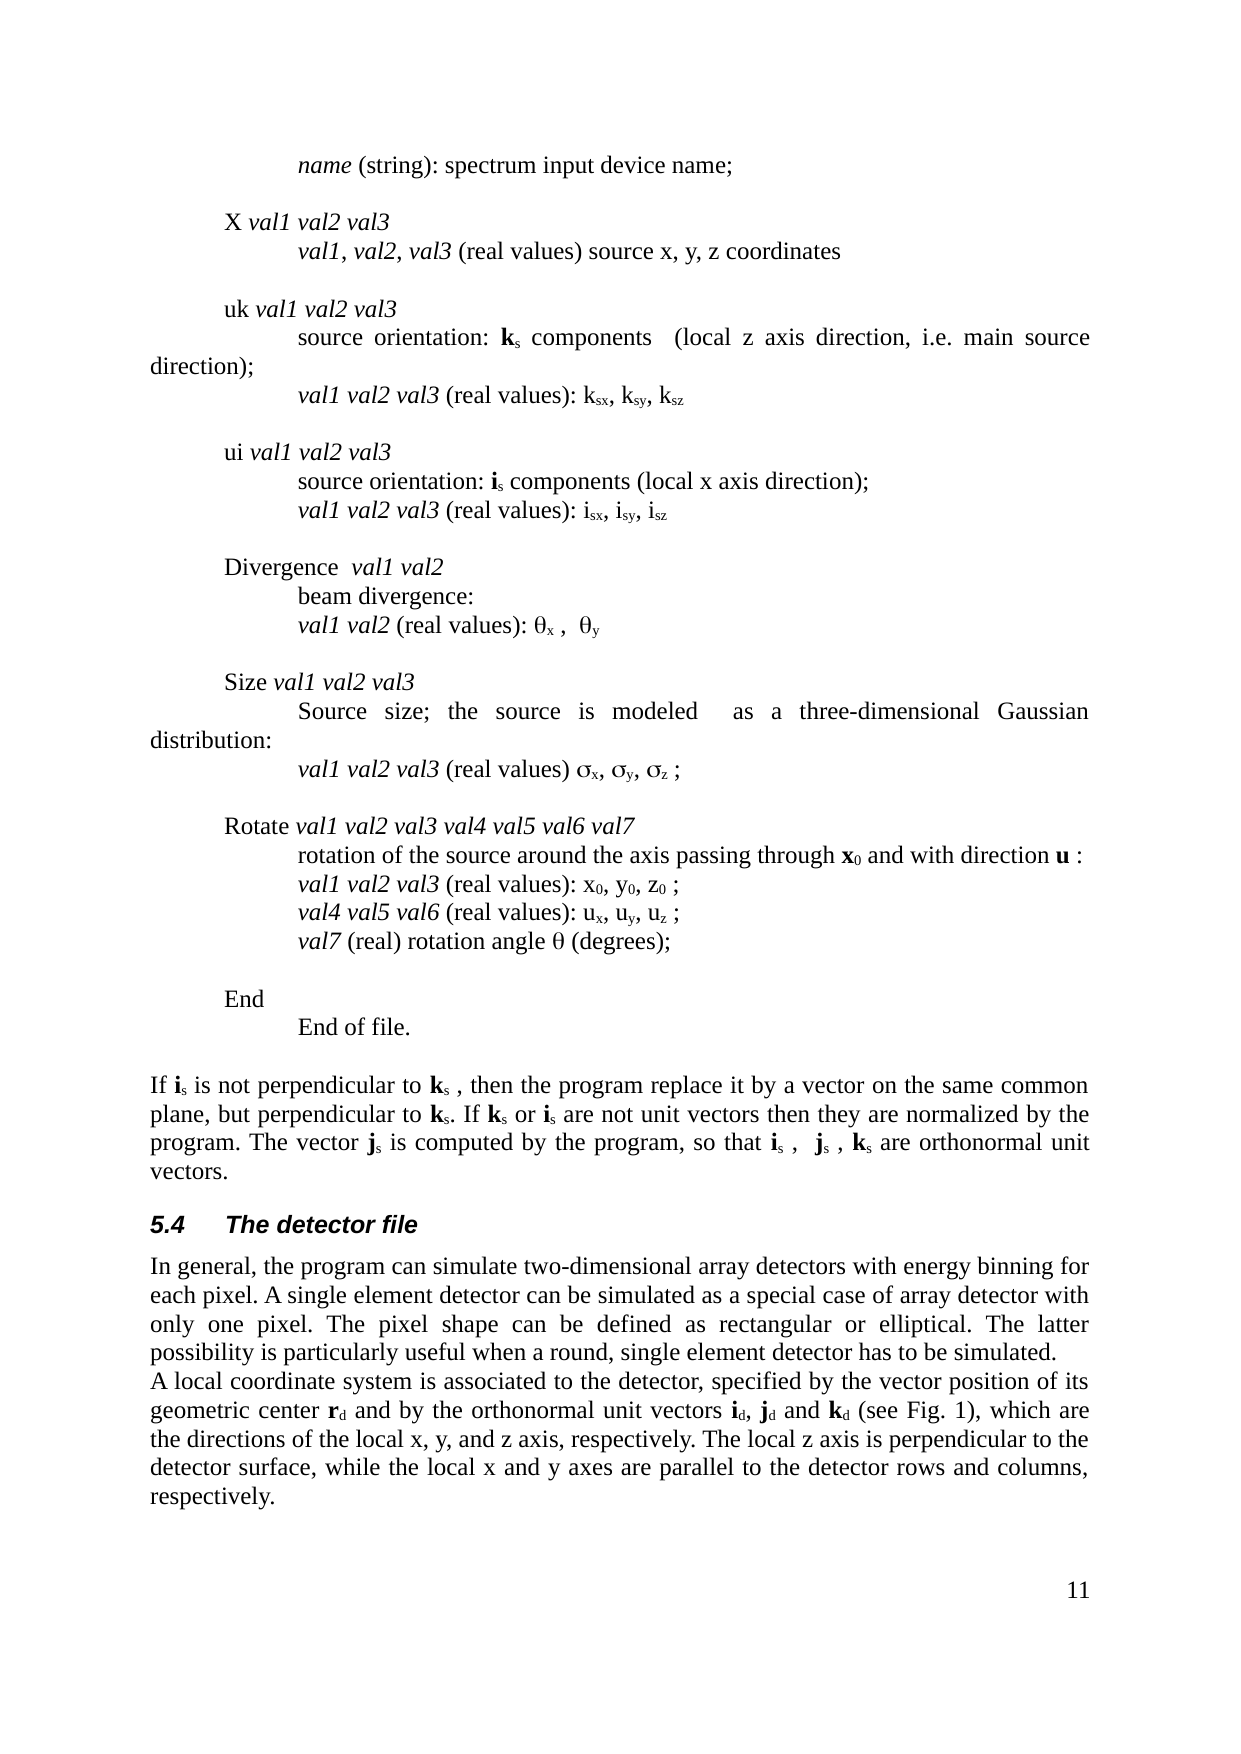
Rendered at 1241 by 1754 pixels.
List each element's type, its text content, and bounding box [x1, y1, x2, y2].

text End of file. [150, 1012, 1090, 1041]
text Rotate val1 val2 val3 val4 val5 val6 val7 [150, 811, 1090, 840]
text val1 val2 val3 (real values): ksx, ksy, ksz [150, 380, 1090, 409]
text val1 val2 val3 (real values) sx, sy, sz ; [150, 754, 1090, 782]
text val1 val2 val3 (real values): isx, isy, isz [150, 495, 1090, 524]
text source orientation: is components (local x axis direction); [150, 466, 1090, 495]
text ui val1 val2 val3 [150, 437, 1090, 466]
text X val1 val2 val3 [150, 207, 1090, 236]
text If is is not perpendicular to ks , then the program replace it by a vector on the same common plane, but perpendicular to ks. If ks or is are not unit vectors then they are normalized by the program. The vector js is computed by the program, so that is , js , ks are orthonormal unit vectors. [150, 1070, 1090, 1185]
text End [150, 984, 1090, 1012]
text Size val1 val2 val3 [150, 667, 1090, 696]
text Source size; the source is modeled as a three-dimensional Gaussian distribution: [150, 696, 1090, 754]
text rotation of the source around the axis passing through x0 and with direction u : [150, 840, 1090, 869]
text A local coordinate system is associated to the detector, specified by the vector position of its geometric center rd and by the orthonormal unit vectors id, jd and kd (see Fig. 1), which are the directions of the local x, y, and z axis, respectively. The local z axis is perpendicular to the detector surface, while the local x and y axes are parallel to the detector rows and columns, respectively. [150, 1366, 1090, 1510]
text val1 val2 (real values): qx , qy [150, 610, 1090, 639]
text source orientation: ks components (local z axis direction, i.e. main source direction); [150, 322, 1090, 380]
text val4 val5 val6 (real values): ux, uy, uz ; [150, 897, 1090, 926]
text val7 (real) rotation angle q (degrees); [150, 926, 1090, 955]
text val1 val2 val3 (real values): x0, y0, z0 ; [150, 869, 1090, 897]
text beam divergence: [150, 581, 1090, 610]
text Divergence val1 val2 [150, 552, 1090, 581]
subtitle The detector file [150, 1210, 1090, 1239]
text name (string): spectrum input device name; [150, 150, 1090, 179]
text In general, the program can simulate two-dimensional array detectors with energy binning for each pixel. A single element detector can be simulated as a special case of array detector with only one pixel. The pixel shape can be defined as rectangular or elliptical. The latter possibility is particularly useful when a round, single element detector has to be simulated. [150, 1251, 1090, 1366]
text uk val1 val2 val3 [150, 294, 1090, 322]
text val1, val2, val3 (real values) source x, y, z coordinates [150, 236, 1090, 265]
